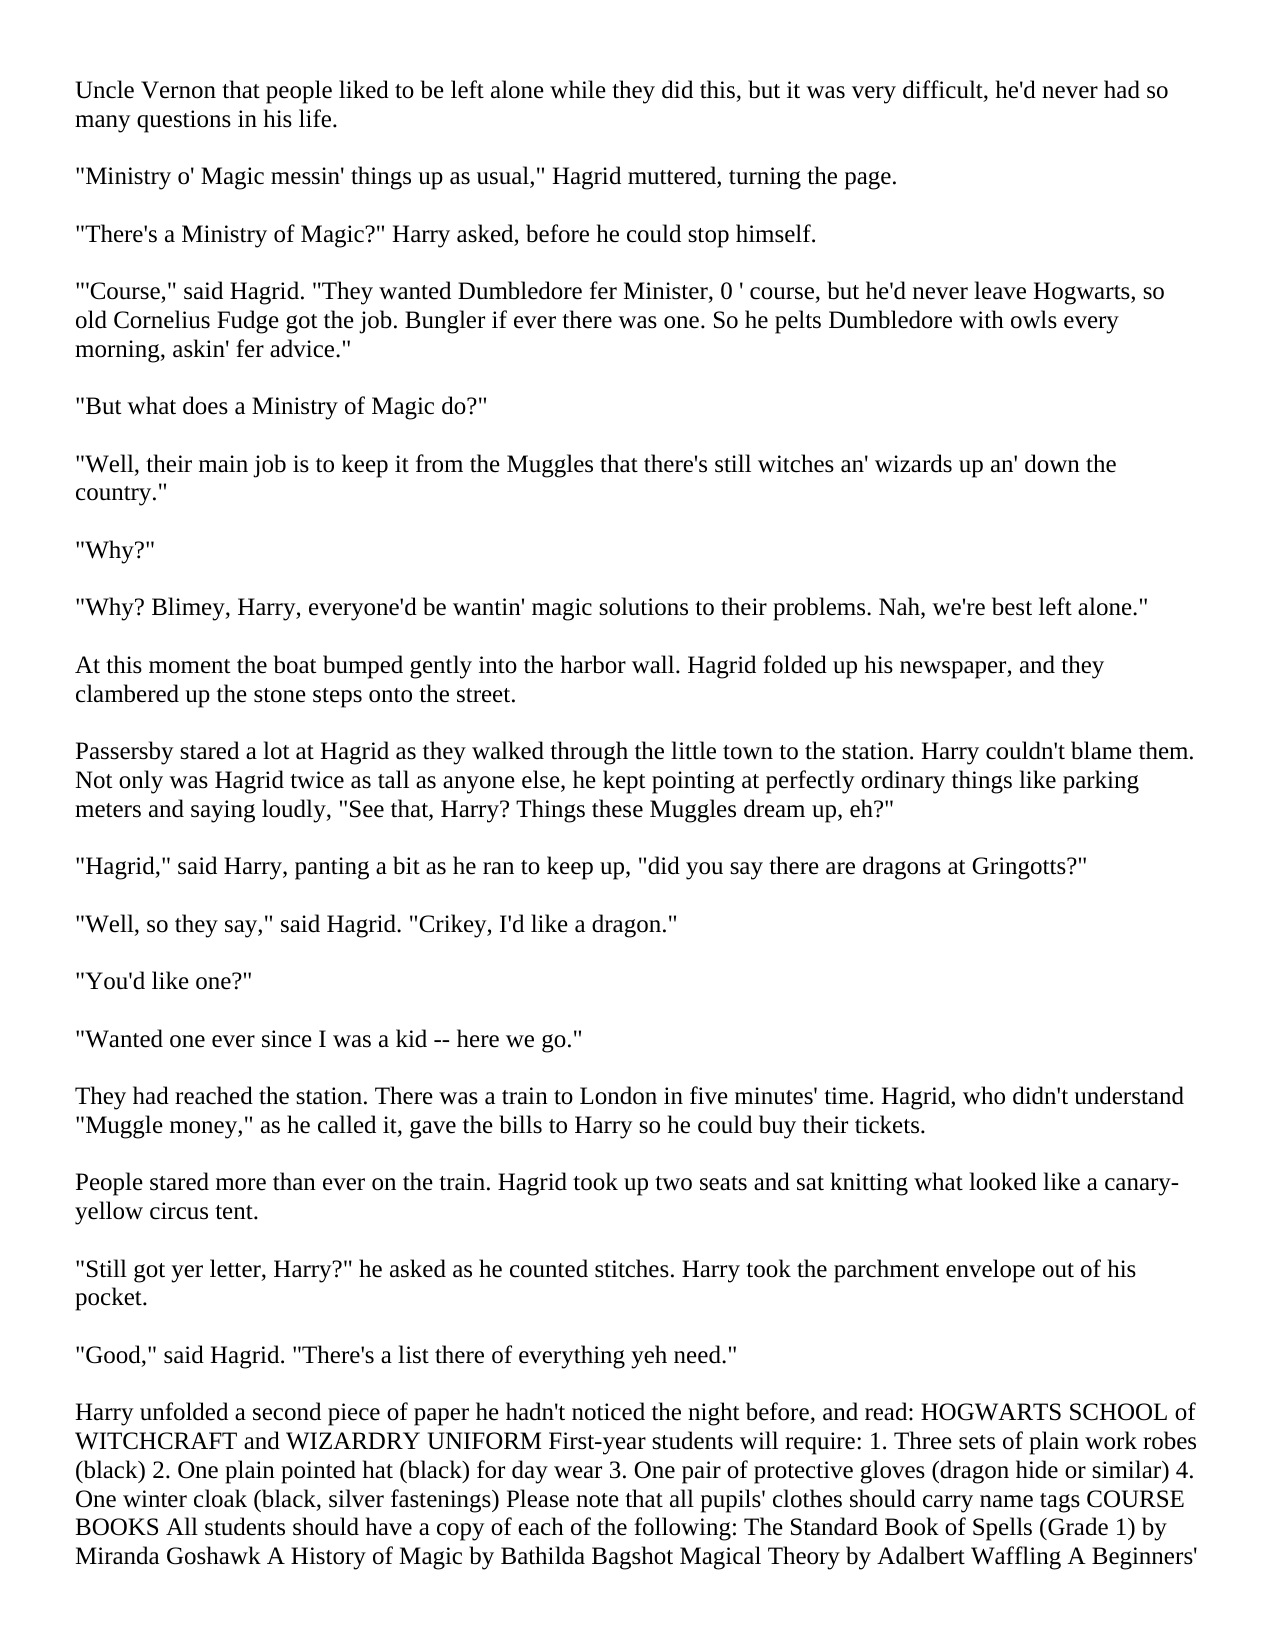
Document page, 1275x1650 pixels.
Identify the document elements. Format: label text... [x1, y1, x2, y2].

text "Why?" [75, 535, 1200, 564]
text "Why? Blimey, Harry, everyone'd be wantin' magic solutions to their problems. Nah, we're best left alone." [75, 592, 1200, 621]
text "But what does a Ministry of Magic do?" [75, 391, 1200, 420]
text "Hagrid," said Harry, panting a bit as he ran to keep up, "did you say there are dragons at Gringotts?" [75, 851, 1200, 880]
text "Ministry o' Magic messin' things up as usual," Hagrid muttered, turning the page. [75, 161, 1200, 190]
text "Well, so they say," said Hagrid. "Crikey, I'd like a dragon." [75, 909, 1200, 937]
text Harry unfolded a second piece of paper he hadn't noticed the night before, and read: HOGWARTS SCHOOL of WITCHCRAFT and WIZARDRY UNIFORM First-year students will require: 1. Three sets of plain work robes (black) 2. One plain pointed hat (black) for day wear 3. One pair of protective gloves (dragon hide or similar) 4. One winter cloak (black, silver fastenings) Please note that all pupils' clothes should carry name tags COURSE BOOKS All students should have a copy of each of the following: The Standard Book of Spells (Grade 1) by Miranda Goshawk A History of Magic by Bathilda Bagshot Magical Theory by Adalbert Waffling A Beginners' [75, 1397, 1200, 1570]
text They had reached the station. There was a train to London in five minutes' time. Hagrid, who didn't understand "Muggle money," as he called it, gave the bills to Harry so he could buy their tickets. [75, 1081, 1200, 1139]
text "There's a Ministry of Magic?" Harry asked, before he could stop himself. [75, 219, 1200, 247]
text "Still got yer letter, Harry?" he asked as he counted stitches. Harry took the parchment envelope out of his pocket. [75, 1254, 1200, 1311]
text At this moment the boat bumped gently into the harbor wall. Hagrid folded up his newspaper, and they clambered up the stone steps onto the street. [75, 650, 1200, 707]
text "You'd like one?" [75, 966, 1200, 995]
text "Well, their main job is to keep it from the Muggles that there's still witches an' wizards up an' down the country." [75, 449, 1200, 506]
text "Good," said Hagrid. "There's a list there of everything yeh need." [75, 1340, 1200, 1369]
text "'Course," said Hagrid. "They wanted Dumbledore fer Minister, 0 ' course, but he'd never leave Hogwarts, so old Cornelius Fudge got the job. Bungler if ever there was one. So he pelts Dumbledore with owls every morning, askin' fer advice." [75, 276, 1200, 362]
text Passersby stared a lot at Hagrid as they walked through the little town to the station. Harry couldn't blame them. Not only was Hagrid twice as tall as anyone else, he kept pointing at perfectly ordinary things like parking meters and saying loudly, "See that, Harry? Things these Muggles dream up, eh?" [75, 736, 1200, 822]
text "Wanted one ever since I was a kid -- here we go." [75, 1024, 1200, 1052]
text Uncle Vernon that people liked to be left alone while they did this, but it was very difficult, he'd never had so many questions in his life. [75, 75, 1200, 132]
text People stared more than ever on the train. Hagrid took up two seats and sat knitting what looked like a canary-yellow circus tent. [75, 1167, 1200, 1225]
